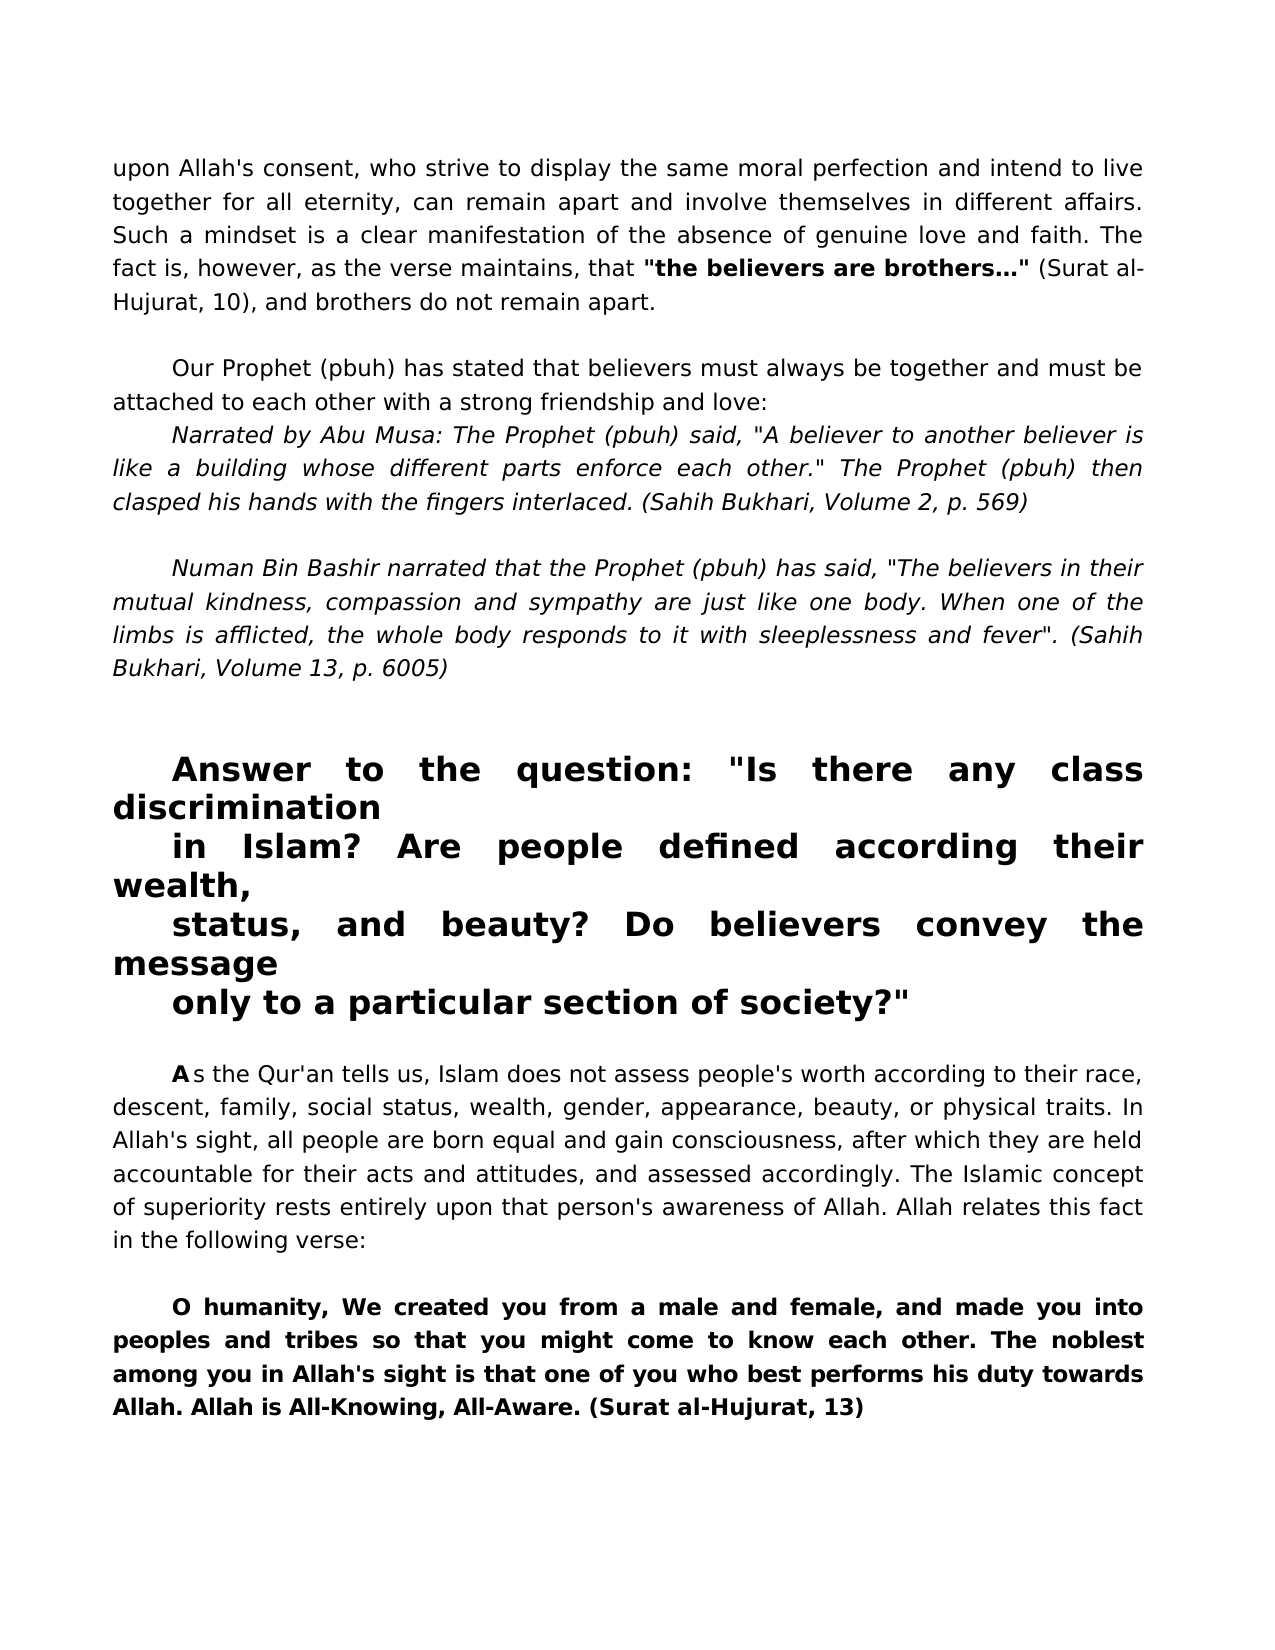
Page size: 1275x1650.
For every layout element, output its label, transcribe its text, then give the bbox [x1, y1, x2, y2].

text in Islam? Are people defined according their wealth, [112, 828, 1145, 905]
text Narrated by Abu Musa: The Prophet (pbuh) said, "A believer to another believer is like a building whose different parts enforce each other." The Prophet (pbuh) then clasped his hands with the fingers interlaced. (Sahih Bukhari, Volume 2, p. 569) [112, 417, 1145, 517]
text Our Prophet (pbuh) has stated that believers must always be together and must be attached to each other with a strong friendship and love: [112, 350, 1145, 417]
text Answer to the question: "Is there any class discrimination [112, 750, 1145, 828]
text O humanity, We created you from a male and female, and made you into peoples and tribes so that you might come to know each other. The noblest among you in Allah's sight is that one of you who best performs his duty towards Allah. Allah is All-Knowing, All-Aware. (Surat al-Hujurat, 13) [112, 1289, 1145, 1422]
text upon Allah's consent, who strive to display the same moral perfection and intend to live together for all eternity, can remain apart and involve themselves in different affairs. Such a mindset is a clear manifestation of the absence of genuine love and faith. The fact is, however, as the verse maintains, that "the believers are brothers…" (Surat al-Hujurat, 10), and brothers do not remain apart. [112, 150, 1145, 317]
text only to a particular section of society?" [112, 983, 1145, 1022]
text Numan Bin Bashir narrated that the Prophet (pbuh) has said, "The believers in their mutual kindness, compassion and sympathy are just like one body. When one of the limbs is afflicted, the whole body responds to it with sleeplessness and fever". (Sahih Bukhari, Volume 13, p. 6005) [112, 550, 1145, 683]
text As the Qur'an tells us, Islam does not assess people's worth according to their race, descent, family, social status, wealth, gender, appearance, beauty, or physical traits. In Allah's sight, all people are born equal and gain consciousness, after which they are held accountable for their acts and attitudes, and assessed accordingly. The Islamic concept of superiority rests entirely upon that person's awareness of Allah. Allah relates this fact in the following verse: [112, 1055, 1145, 1255]
text status, and beauty? Do believers convey the message [112, 905, 1145, 983]
